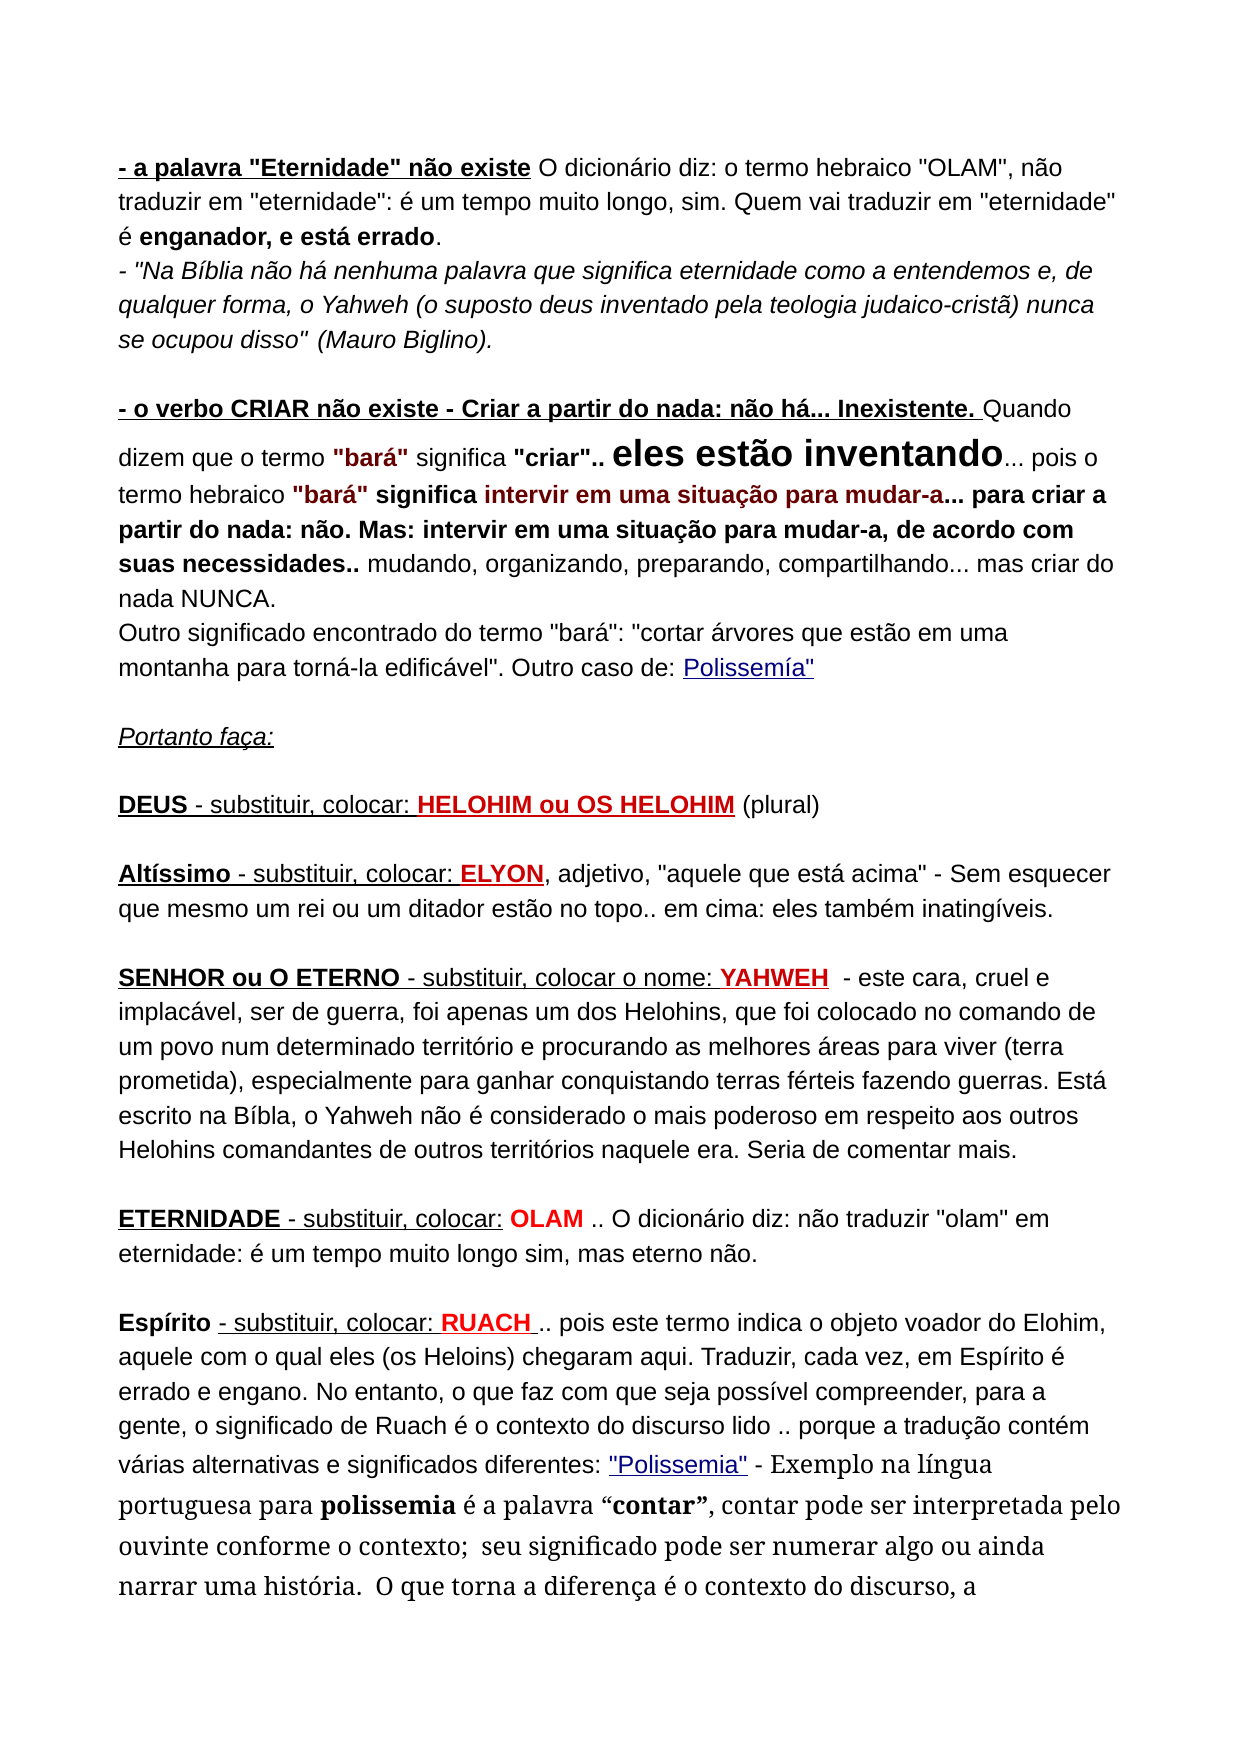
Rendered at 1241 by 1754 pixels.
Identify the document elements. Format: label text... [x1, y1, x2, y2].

text - a palavra "Eternidade" não existe O dicionário diz: o termo hebraico "OLAM", não traduzir em "eternidade": é um tempo muito longo, sim. Quem vai traduzir em "eternidade" é enganador, e está errado. - "Na Bíblia não há nenhuma palavra que significa eternidade como a entendemos e, de qualquer forma, o Yahweh (o suposto deus inventado pela teologia judaico-cristã) nunca se ocupou disso" (Mauro Biglino). - o verbo CRIAR não existe - Criar a partir do nada: não há... Inexistente. Quando dizem que o termo "bará" significa "criar".. eles estão inventando... pois o termo hebraico "bará" significa intervir em uma situação para mudar-a... para criar a partir do nada: não. Mas: intervir em uma situação para mudar-a, de acordo com suas necessidades.. mudando, organizando, preparando, compartilhando... mas criar do nada NUNCA. Outro significado encontrado do termo "bará": "cortar árvores que estão em uma montanha para torná-la edificável". Outro caso de: Polissemía" Portanto faça: DEUS - substituir, colocar: HELOHIM ou OS HELOHIM (plural) Altíssimo - substituir, colocar: ELYON, adjetivo, "aquele que está acima" - Sem esquecer que mesmo um rei ou um ditador estão no topo.. em cima: eles também inatingíveis. SENHOR ou O ETERNO - substituir, colocar o nome: YAHWEH - este cara, cruel e implacável, ser de guerra, foi apenas um dos Helohins, que foi colocado no comando de um povo num determinado território e procurando as melhores áreas para viver (terra prometida), especialmente para ganhar conquistando terras férteis fazendo guerras. Está escrito na Bíbla, o Yahweh não é considerado o mais poderoso em respeito aos outros Helohins comandantes de outros territórios naquele era. Seria de comentar mais. ETERNIDADE - substituir, colocar: OLAM .. O dicionário diz: não traduzir "olam" em eternidade: é um tempo muito longo sim, mas eterno não. Espírito - substituir, colocar: RUACH .. pois este termo indica o objeto voador do Elohim, aquele com o qual eles (os Heloins) chegaram aqui. Traduzir, cada vez, em Espírito é errado e engano. No entanto, o que faz com que seja possível compreender, para a gente, o significado de Ruach é o contexto do discurso lido .. porque a tradução contém várias alternativas e significados diferentes: "Polissemia" - Exemplo na língua portuguesa para polissemia é a palavra “contar”, contar pode ser interpretada pelo ouvinte conforme o contexto; seu significado pode ser numerar algo ou ainda narrar uma história. O que torna a diferença é o contexto do discurso, a [118, 118, 1122, 1603]
